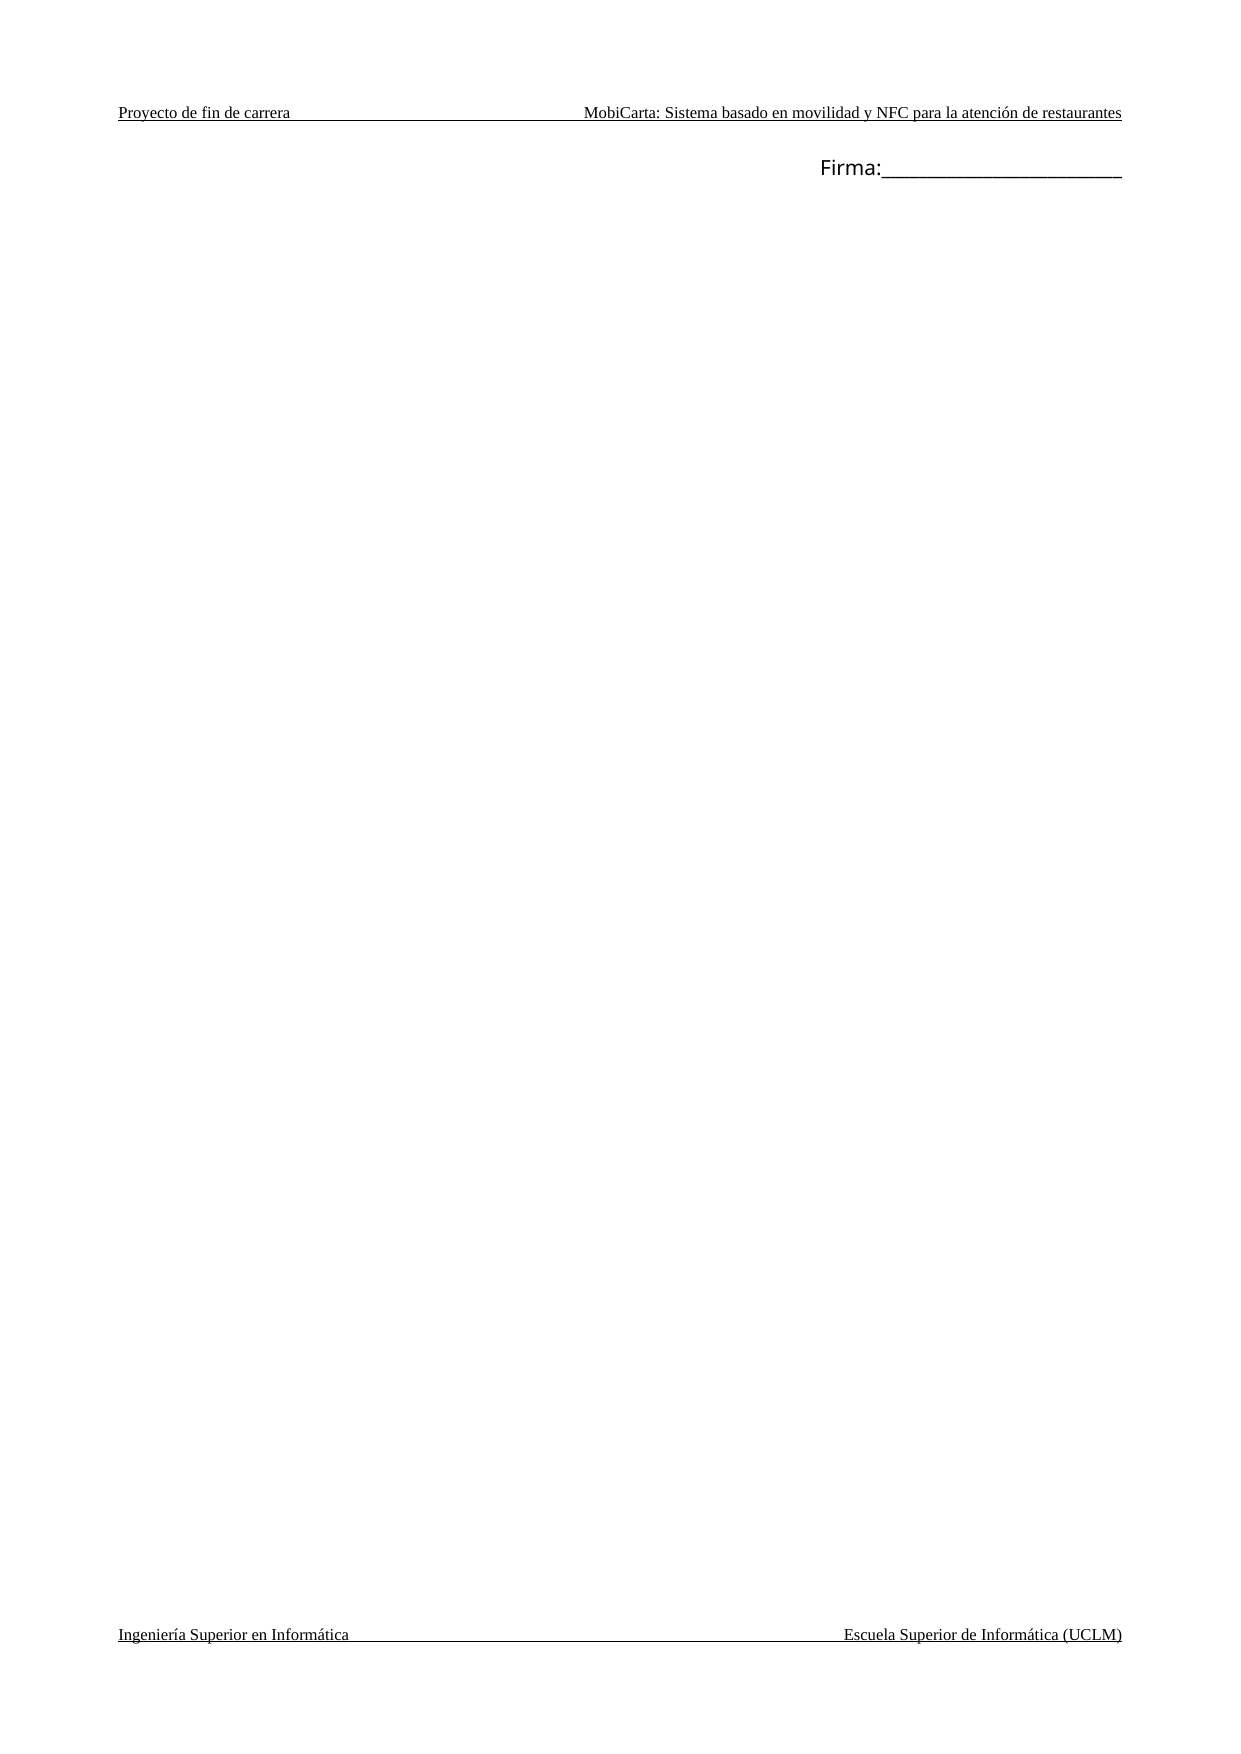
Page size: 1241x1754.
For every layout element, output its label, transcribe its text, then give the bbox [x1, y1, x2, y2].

text Firma:__________________________ [118, 153, 1122, 182]
